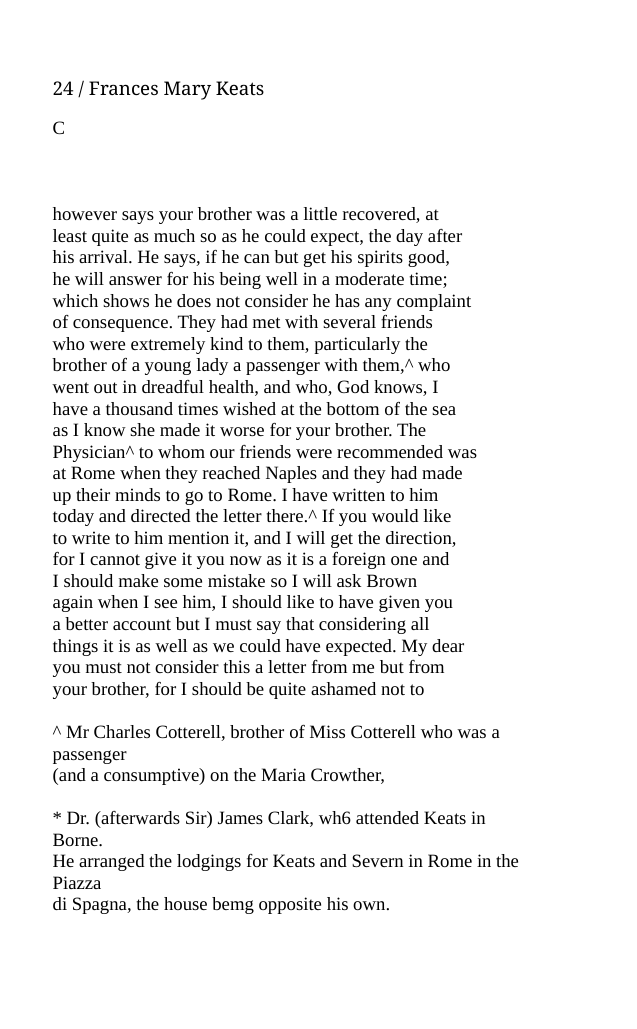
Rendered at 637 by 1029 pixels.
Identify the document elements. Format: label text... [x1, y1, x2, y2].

text at Rome when they reached Naples and they had made [52, 462, 538, 484]
text have a thousand times wished at the bottom of the sea [52, 397, 538, 419]
text however says your brother was a little recovered, at [52, 203, 538, 225]
text his arrival. He says, if he can but get his spirits good, [52, 246, 538, 268]
text to write to him mention it, and I will get the direction, [52, 527, 538, 548]
text He arranged the lodgings for Keats and Severn in Rome in the Piazza [52, 850, 538, 893]
text went out in dreadful health, and who, God knows, I [52, 376, 538, 397]
text (and a consumptive) on the Maria Crowther, [52, 764, 538, 786]
text I should make some mistake so I will ask Brown [52, 570, 538, 591]
text up their minds to go to Rome. I have written to him [52, 484, 538, 505]
text today and directed the letter there.^ If you would like [52, 505, 538, 527]
text of consequence. They had met with several friends [52, 311, 538, 333]
text your brother, for I should be quite ashamed not to [52, 678, 538, 699]
text brother of a young lady a passenger with them,^ who [52, 354, 538, 376]
text ^ Mr Charles Cotterell, brother of Miss Cotterell who was a passenger [52, 721, 538, 764]
text * Dr. (afterwards Sir) James Clark, wh6 attended Keats in Borne. [52, 807, 538, 850]
text again when I see him, I should like to have given you [52, 591, 538, 613]
text as I know she made it worse for your brother. The [52, 419, 538, 441]
text things it is as well as we could have expected. My dear [52, 634, 538, 656]
text least quite as much so as he could expect, the day after [52, 225, 538, 246]
text di Spagna, the house bemg opposite his own. [52, 893, 538, 915]
text which shows he does not consider he has any complaint [52, 289, 538, 311]
text for I cannot give it you now as it is a foreign one and [52, 548, 538, 570]
text you must not consider this a letter from me but from [52, 656, 538, 678]
text he will answer for his being well in a moderate time; [52, 268, 538, 289]
text a better account but I must say that considering all [52, 613, 538, 634]
text Physician^ to whom our friends were recommended was [52, 441, 538, 462]
text C [52, 117, 538, 139]
text who were extremely kind to them, particularly the [52, 333, 538, 354]
